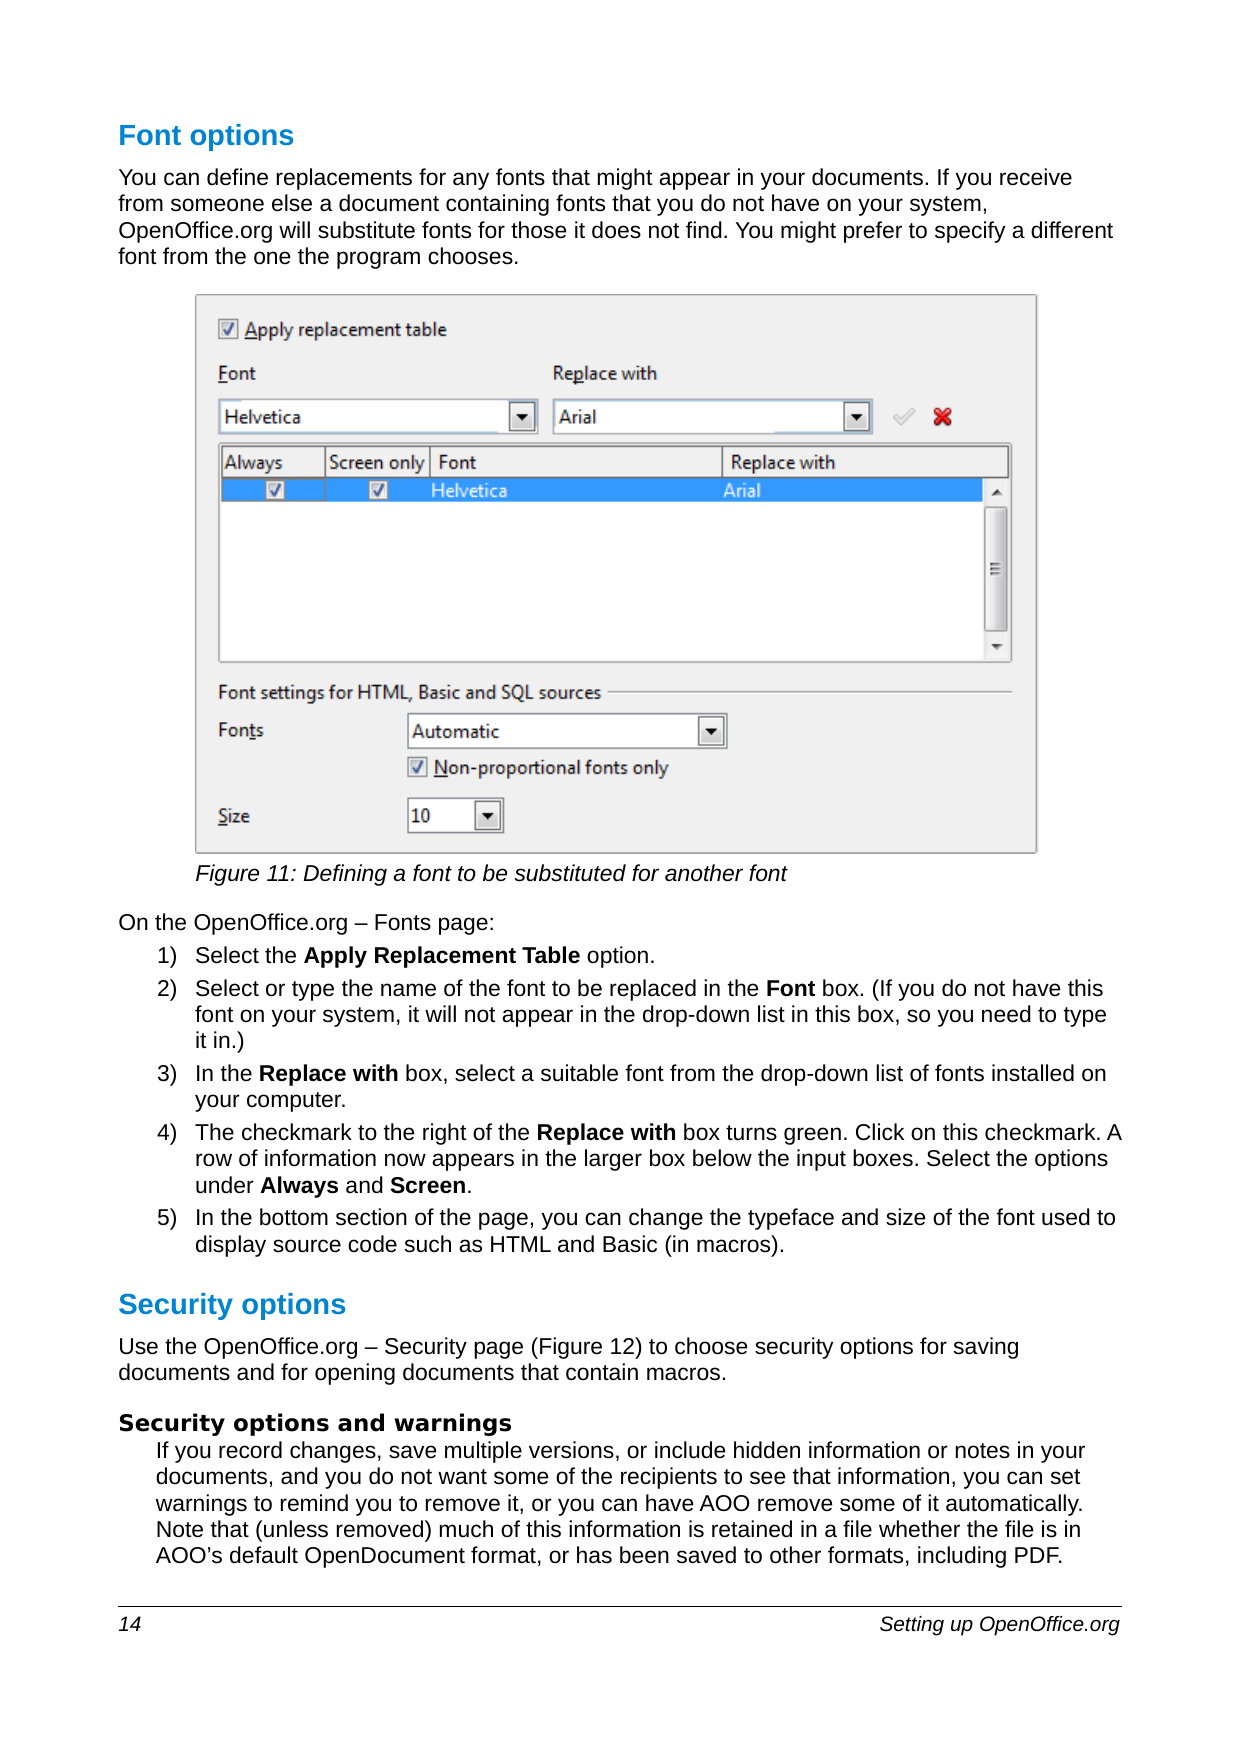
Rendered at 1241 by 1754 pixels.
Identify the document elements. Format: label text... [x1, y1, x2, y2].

list Select or type the name of the font to be replaced in the Font box. (If you do not have this font on your system, it will not appear in the drop-down list in this box, so you need to type it in.) [177, 975, 1122, 1054]
text You can define replacements for any fonts that might appear in your documents. If you receive from someone else a document containing fonts that you do not have on your system, OpenOffice.org will substitute fonts for those it does not find. You might prefer to specify a different font from the one the program chooses. [118, 164, 1122, 269]
picture [195, 294, 1039, 854]
text Use the OpenOffice.org – Security page (Figure 12) to choose security options for saving documents and for opening documents that contain macros. [118, 1333, 1122, 1385]
list On the OpenOffice.org – Fonts page: [118, 909, 1122, 936]
list The checkmark to the right of the Replace with box turns green. Click on this checkmark. A row of information now appears in the larger box below the input boxes. Select the options under Always and Screen. [177, 1119, 1122, 1198]
text Security options and warnings [118, 1410, 1122, 1437]
text Figure 11: Defining a font to be substituted for another font [195, 860, 1039, 887]
subtitle Security options [118, 1287, 1122, 1320]
list In the Replace with box, select a suitable font from the drop-down list of fonts installed on your computer. [177, 1060, 1122, 1113]
text If you record changes, save multiple versions, or include hidden information or notes in your documents, and you do not want some of the recipients to see that information, you can set warnings to remind you to remove it, or you can have AOO remove some of it automatically. Note that (unless removed) much of this information is retained in a file whether the file is in AOO’s default OpenDocument format, or has been saved to other formats, including PDF. [156, 1437, 1122, 1569]
subtitle Font options [118, 118, 1122, 152]
list In the bottom section of the page, you can change the typeface and size of the font used to display source code such as HTML and Basic (in macros). [177, 1204, 1122, 1257]
list Select the Apply Replacement Table option. [177, 942, 1122, 968]
